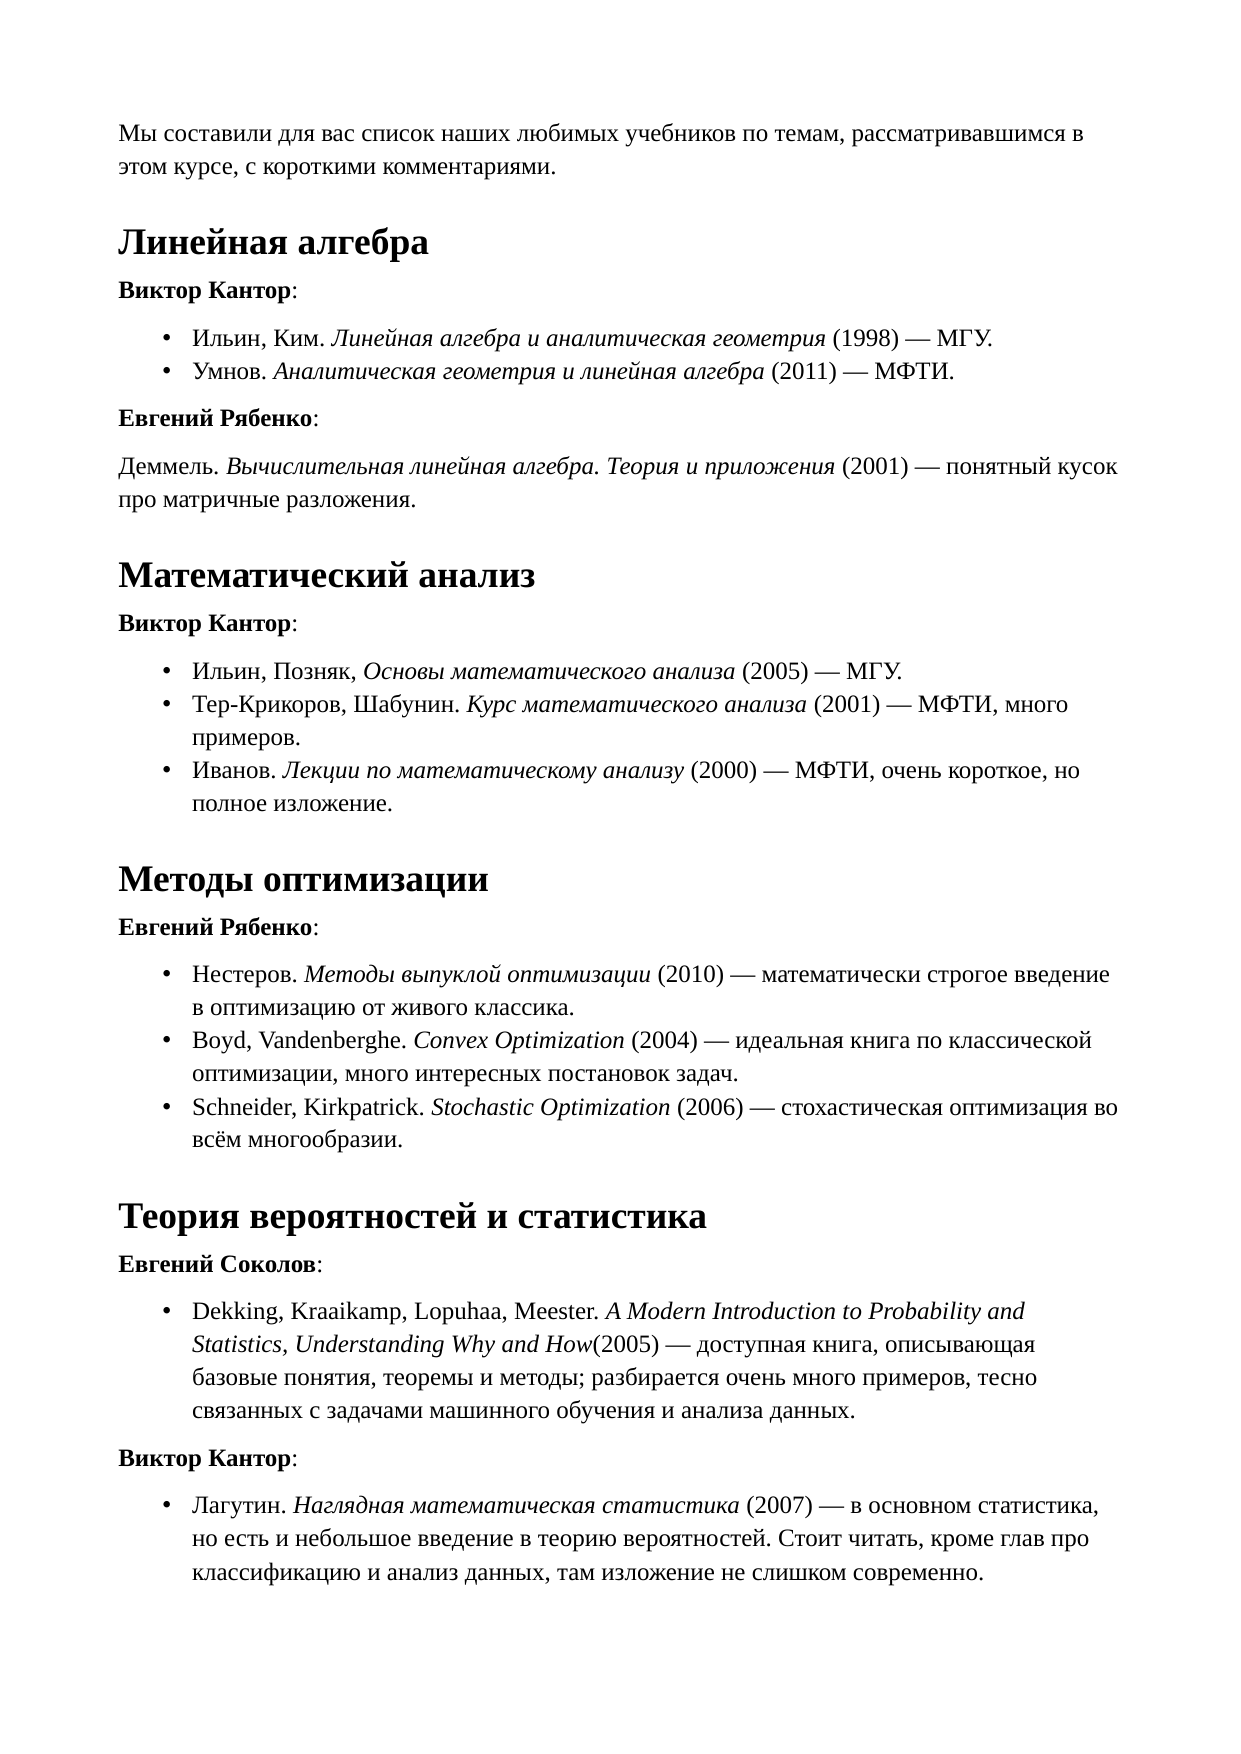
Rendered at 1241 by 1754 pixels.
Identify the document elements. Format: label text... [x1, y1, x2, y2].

text Евгений Соколов: [118, 1249, 1122, 1277]
list Нестеров. Методы выпуклой оптимизации (2010) — математически строгое введение в оптимизацию от живого классика. [162, 959, 1122, 1021]
text Виктор Кантор: [118, 1443, 1122, 1472]
text Виктор Кантор: [118, 275, 1122, 304]
list Boyd, Vandenberghe. Convex Optimization (2004) — идеальная книга по классической оптимизации, много интересных постановок задач. [162, 1026, 1122, 1087]
list Умнов. Аналитическая геометрия и линейная алгебра (2011) — МФТИ. [162, 356, 1122, 384]
list Лагутин. Наглядная математическая статистика (2007) — в основном статистика, но есть и небольшое введение в теорию вероятностей. Стоит читать, кроме глав про классификацию и анализ данных, там изложение не слишком современно. [162, 1491, 1122, 1585]
list Ильин, Ким. Линейная алгебра и аналитическая геометрия (1998) — МГУ. [162, 323, 1122, 352]
text Мы составили для вас список наших любимых учебников по темам, рассматривавшимся в этом курсе, с короткими комментариями. [118, 118, 1122, 180]
subtitle Теория вероятностей и статистика [118, 1193, 1122, 1236]
list Тер-Крикоров, Шабунин. Курс математического анализа (2001) — МФТИ, много примеров. [162, 689, 1122, 751]
text Виктор Кантор: [118, 608, 1122, 637]
subtitle Линейная алгебра [118, 219, 1122, 263]
text Евгений Рябенко: [118, 912, 1122, 941]
list Schneider, Kirkpatrick. Stochastic Optimization (2006) — стохастическая оптимизация во всём многообразии. [162, 1092, 1122, 1153]
subtitle Методы оптимизации [118, 856, 1122, 899]
list Dekking, Kraaikamp, Lopuhaa, Meester. A Modern Introduction to Probability and Statistics, Understanding Why and How(2005) — доступная книга, описывающая базовые понятия, теоремы и методы; разбирается очень много примеров, тесно связанных с задачами машинного обучения и анализа данных. [162, 1296, 1122, 1424]
text Деммель. Вычислительная линейная алгебра. Теория и приложения (2001) — понятный кусок про матричные разложения. [118, 451, 1122, 513]
subtitle Математический анализ [118, 552, 1122, 596]
text Евгений Рябенко: [118, 403, 1122, 432]
list Иванов. Лекции по математическому анализу (2000) — МФТИ, очень короткое, но полное изложение. [162, 755, 1122, 817]
list Ильин, Позняк, Основы математического анализа (2005) — МГУ. [162, 656, 1122, 684]
